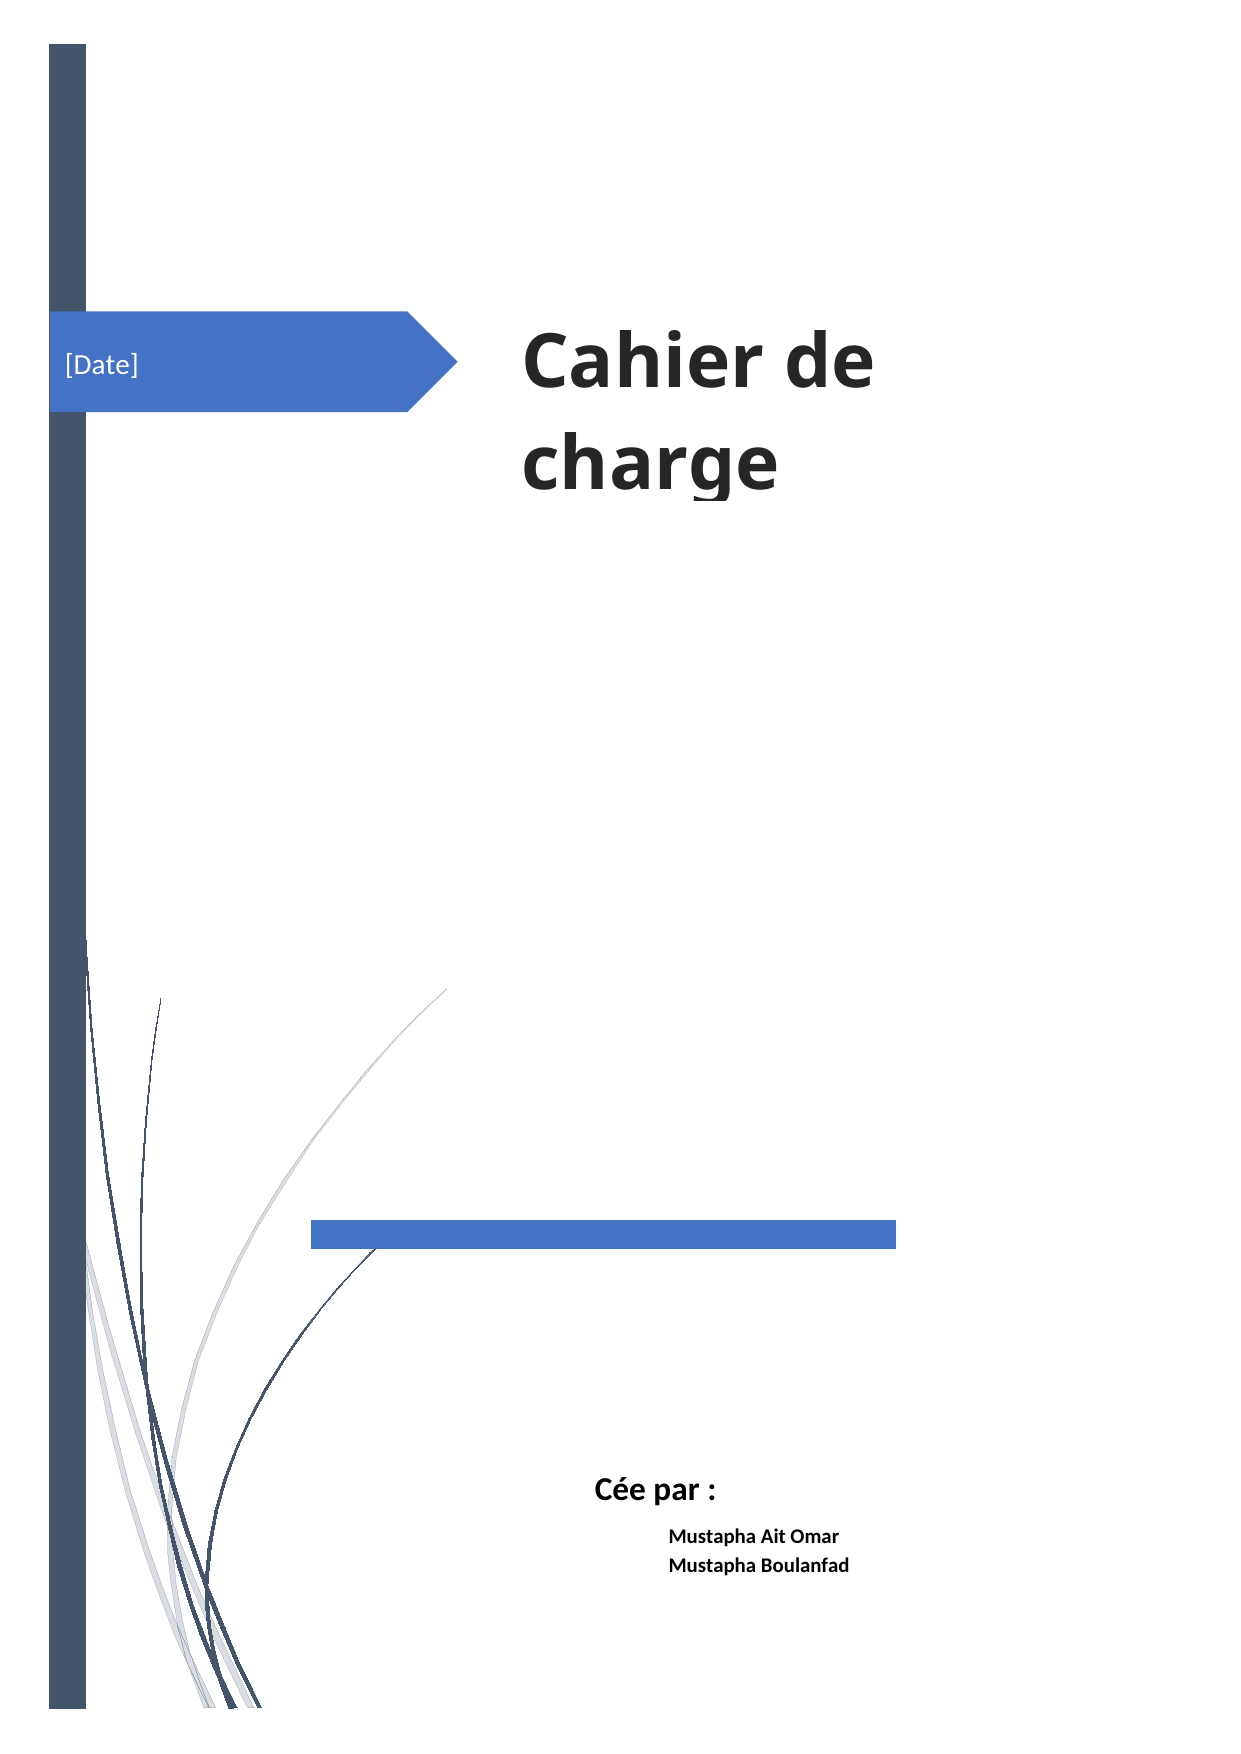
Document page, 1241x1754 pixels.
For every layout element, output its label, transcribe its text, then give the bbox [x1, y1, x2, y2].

text Cahier de charge [521, 307, 1078, 500]
